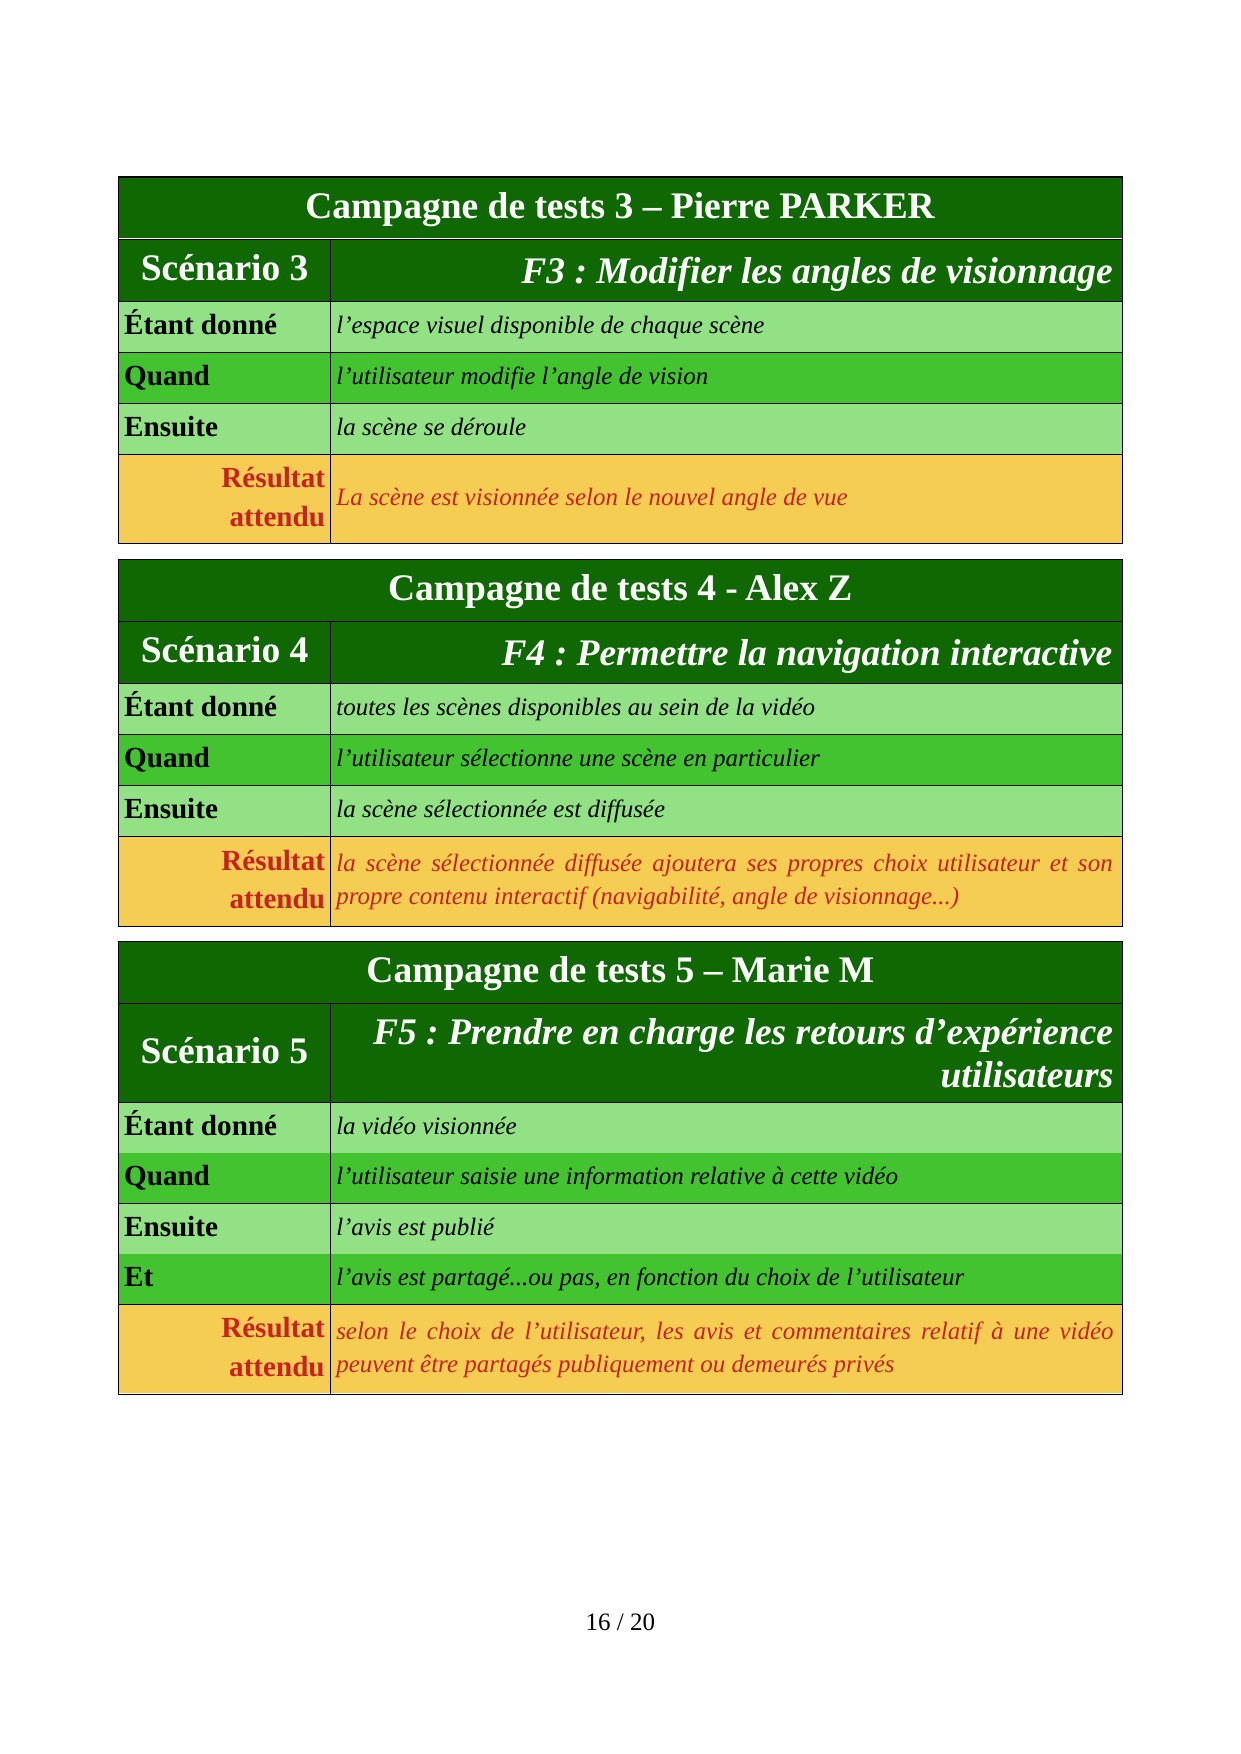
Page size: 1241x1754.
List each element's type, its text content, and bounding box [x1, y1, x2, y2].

table_header Campagne de tests 5 – Marie M [119, 942, 1122, 1003]
table_cell Quand [119, 1153, 330, 1203]
table_cell toutes les scènes disponibles au sein de la vidéo [331, 684, 1122, 734]
table_cell l’avis est partagé...ou pas, en fonction du choix de l’utilisateur [331, 1254, 1122, 1304]
table_cell la scène sélectionnée diffusée ajoutera ses propres choix utilisateur et son propre contenu interactif (navigabilité, angle de visionnage...) [331, 837, 1122, 926]
table_cell la vidéo visionnée [331, 1103, 1122, 1153]
table_cell Résultat attendu [119, 1305, 330, 1393]
table_cell Ensuite [119, 1204, 330, 1254]
table_cell selon le choix de l’utilisateur, les avis et commentaires relatif à une vidéo peuvent être partagés publiquement ou demeurés privés [331, 1305, 1122, 1393]
table_cell Résultat attendu [119, 837, 330, 926]
table_cell l’utilisateur modifie l’angle de vision [331, 353, 1122, 403]
table_cell l’utilisateur sélectionne une scène en particulier [331, 735, 1122, 785]
table_cell F5 : Prendre en charge les retours d’expérience utilisateurs [331, 1004, 1122, 1102]
table_cell Et [119, 1254, 330, 1304]
table_cell l’espace visuel disponible de chaque scène [331, 302, 1122, 352]
table_header Campagne de tests 3 – Pierre PARKER [119, 178, 1122, 238]
table_cell l’utilisateur saisie une information relative à cette vidéo [331, 1153, 1122, 1203]
table_cell F4 : Permettre la navigation interactive [331, 622, 1122, 683]
table_cell Ensuite [119, 786, 330, 836]
table_cell Quand [119, 735, 330, 785]
table_cell la scène sélectionnée est diffusée [331, 786, 1122, 836]
table_cell Étant donné [119, 302, 330, 352]
table_cell l’avis est publié [331, 1204, 1122, 1254]
table_cell Ensuite [119, 404, 330, 454]
table_cell Résultat attendu [119, 455, 330, 543]
table_cell F3 : Modifier les angles de visionnage [331, 240, 1122, 301]
table_cell Quand [119, 353, 330, 403]
table_cell Scénario 3 [119, 240, 330, 301]
table_cell Étant donné [119, 1103, 330, 1153]
table_header Campagne de tests 4 - Alex Z [119, 560, 1122, 621]
table_cell Scénario 4 [119, 622, 330, 683]
table_cell Étant donné [119, 684, 330, 734]
table_cell La scène est visionnée selon le nouvel angle de vue [331, 455, 1122, 543]
table_cell la scène se déroule [331, 404, 1122, 454]
table_cell Scénario 5 [119, 1004, 330, 1102]
